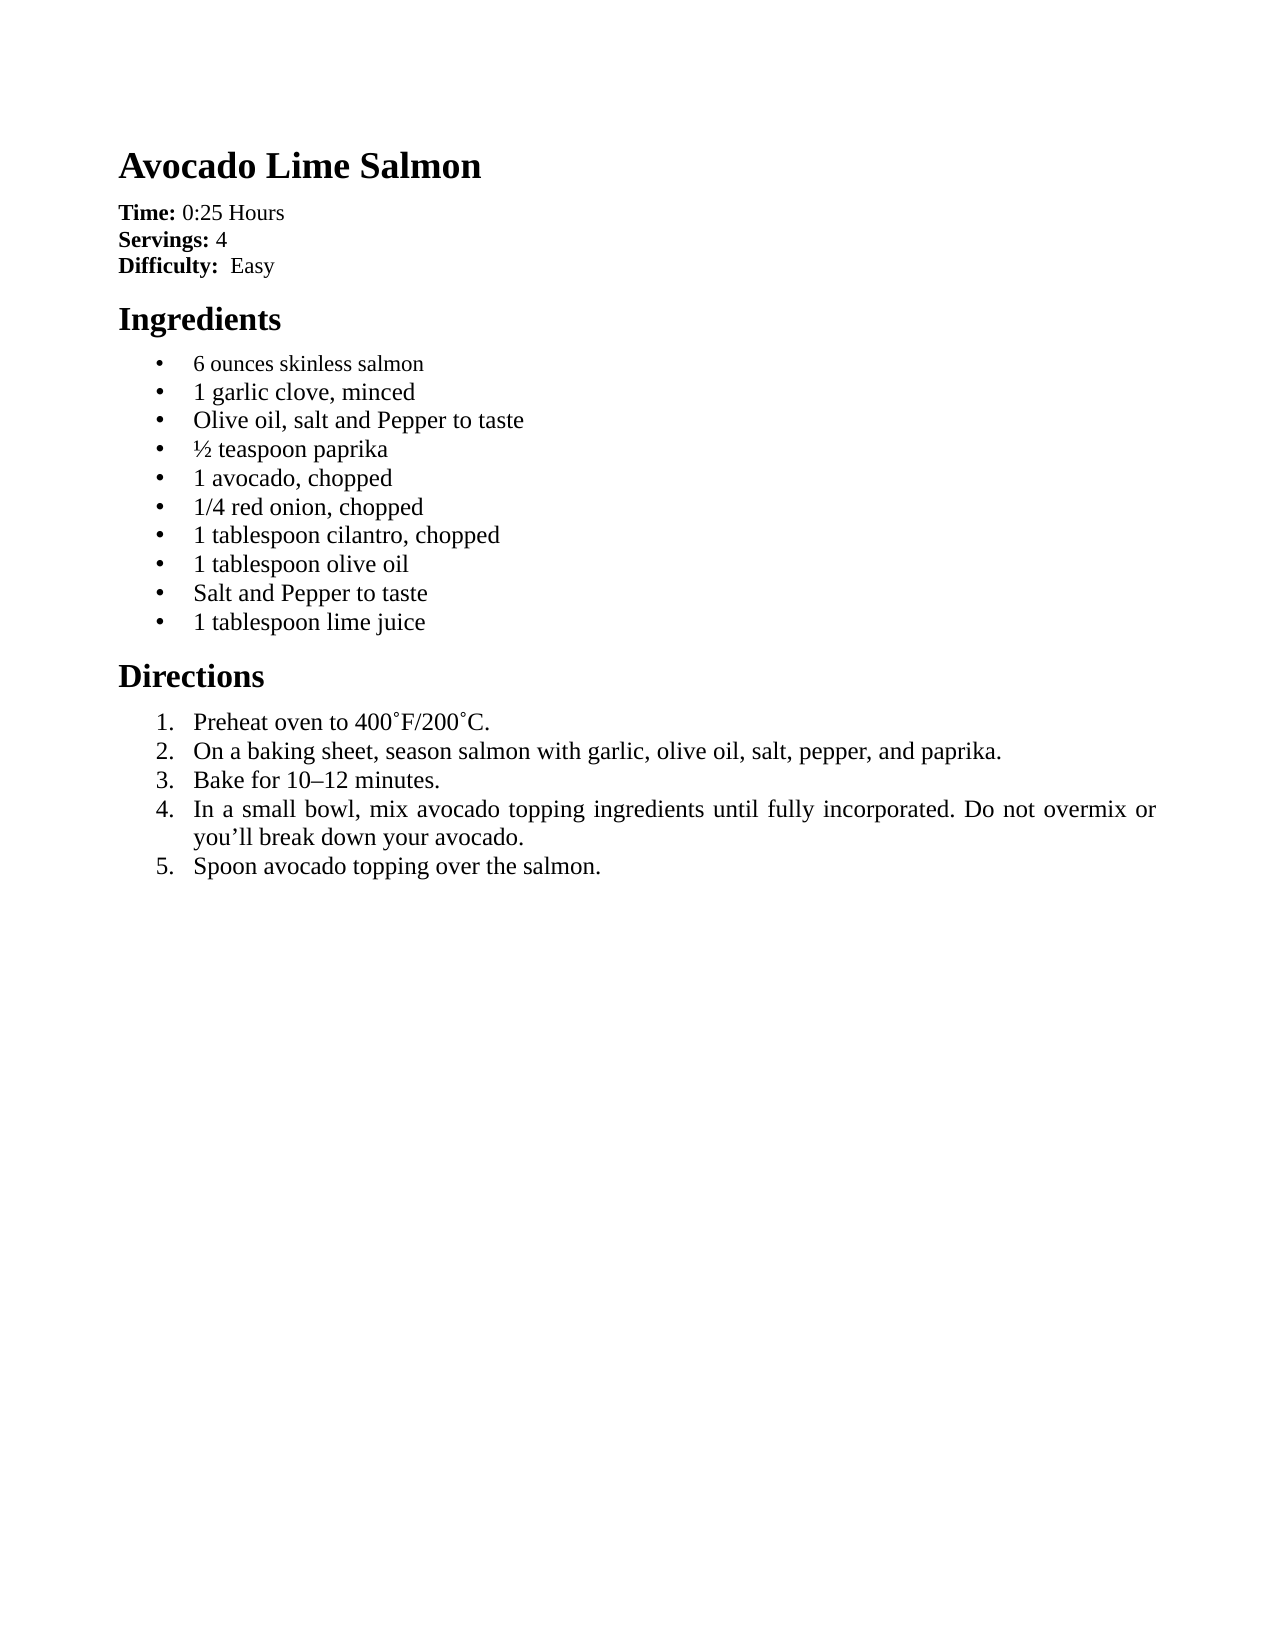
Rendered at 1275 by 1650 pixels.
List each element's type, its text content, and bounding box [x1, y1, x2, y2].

list 1 avocado, chopped [156, 463, 1157, 492]
list 1 tablespoon olive oil [156, 549, 1157, 578]
subtitle Avocado Lime Salmon [118, 143, 1157, 187]
text Difficulty: Easy [118, 252, 1157, 278]
text Servings: 4 [118, 226, 1157, 252]
list On a baking sheet, season salmon with garlic, olive oil, salt, pepper, and paprika. [156, 736, 1157, 765]
list 6 ounces skinless salmon [156, 350, 1157, 377]
text Time: 0:25 Hours [118, 199, 1157, 226]
list Salt and Pepper to taste [156, 578, 1157, 607]
list Olive oil, salt and Pepper to taste [156, 405, 1157, 434]
list In a small bowl, mix avocado topping ingredients until fully incorporated. Do not overmix or you’ll break down your avocado. [156, 794, 1157, 851]
list 1 tablespoon lime juice [156, 607, 1157, 635]
subtitle Directions [118, 656, 1157, 695]
list 1 tablespoon cilantro, chopped [156, 520, 1157, 549]
list 1 garlic clove, minced [156, 377, 1157, 405]
list ½ teaspoon paprika [156, 434, 1157, 463]
list Preheat oven to 400˚F/200˚C. [156, 707, 1157, 736]
list Spoon avocado topping over the salmon. [156, 851, 1157, 880]
list 1/4 red onion, chopped [156, 492, 1157, 520]
list Bake for 10–12 minutes. [156, 765, 1157, 794]
subtitle Ingredients [118, 299, 1157, 338]
